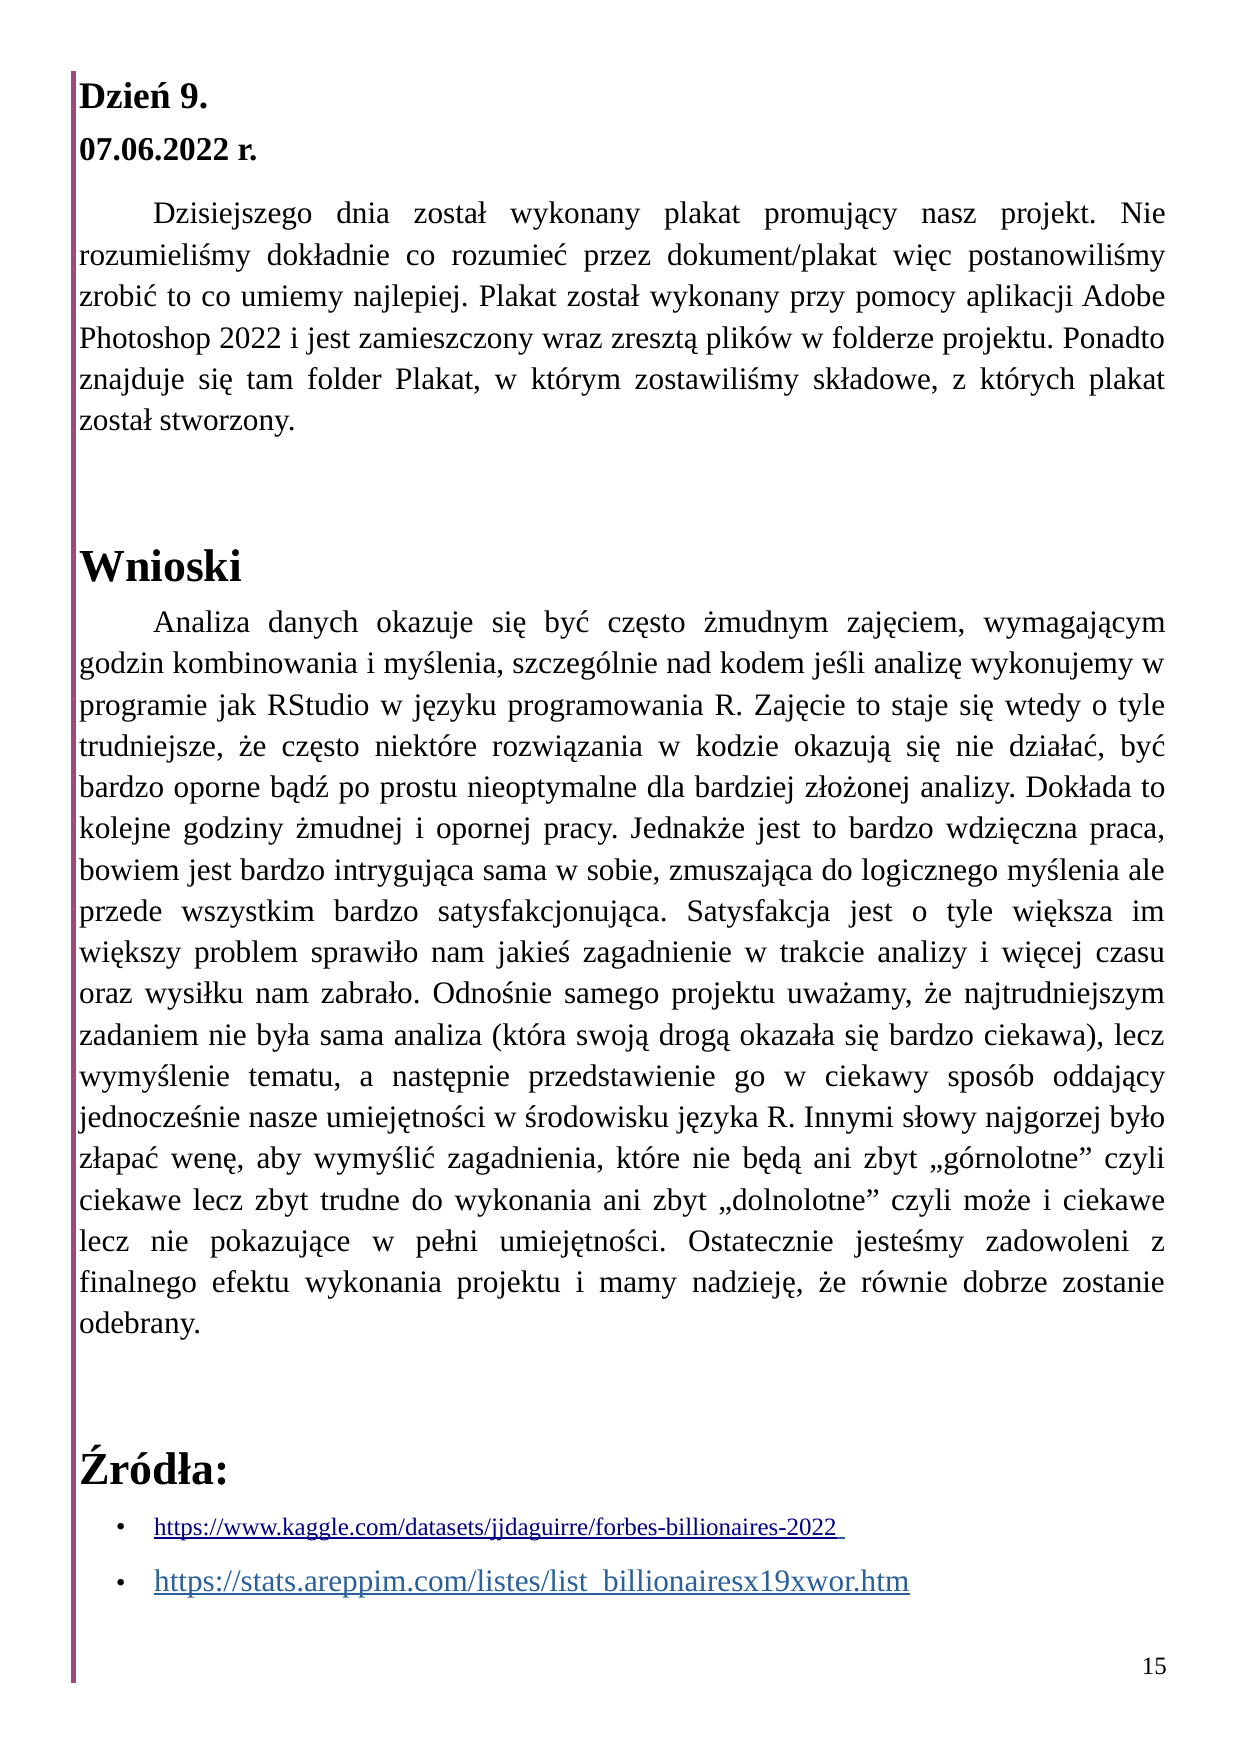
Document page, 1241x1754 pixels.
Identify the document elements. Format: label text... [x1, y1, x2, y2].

text Analiza danych okazuje się być często żmudnym zajęciem, wymagającym godzin kombinowania i myślenia, szczególnie nad kodem jeśli analizę wykonujemy w programie jak RStudio w języku programowania R. Zajęcie to staje się wtedy o tyle trudniejsze, że często niektóre rozwiązania w kodzie okazują się nie działać, być bardzo oporne bądź po prostu nieoptymalne dla bardziej złożonej analizy. Dokłada to kolejne godziny żmudnej i opornej pracy. Jednakże jest to bardzo wdzięczna praca, bowiem jest bardzo intrygująca sama w sobie, zmuszająca do logicznego myślenia ale przede wszystkim bardzo satysfakcjonująca. Satysfakcja jest o tyle większa im większy problem sprawiło nam jakieś zagadnienie w trakcie analizy i więcej czasu oraz wysiłku nam zabrało. Odnośnie samego projektu uważamy, że najtrudniejszym zadaniem nie była sama analiza (która swoją drogą okazała się bardzo ciekawa), lecz wymyślenie tematu, a następnie przedstawienie go w ciekawy sposób oddający jednocześnie nasze umiejętności w środowisku języka R. Innymi słowy najgorzej było złapać wenę, aby wymyślić zagadnienia, które nie będą ani zbyt „górnolotne” czyli ciekawe lecz zbyt trudne do wykonania ani zbyt „dolnolotne” czyli może i ciekawe lecz nie pokazujące w pełni umiejętności. Ostatecznie jesteśmy zadowoleni z finalnego efektu wykonania projektu i mamy nadzieję, że równie dobrze zostanie odebrany. [79, 603, 1166, 1341]
list https://stats.areppim.com/listes/list_billionairesx19xwor.htm [116, 1562, 1166, 1598]
text 07.06.2022 r. [79, 129, 1166, 168]
subtitle Źródła: [79, 1441, 1166, 1494]
subtitle Dzień 9. [79, 74, 1166, 117]
text Dzisiejszego dnia został wykonany plakat promujący nasz projekt. Nie rozumieliśmy dokładnie co rozumieć przez dokument/plakat więc postanowiliśmy zrobić to co umiemy najlepiej. Plakat został wykonany przy pomocy aplikacji Adobe Photoshop 2022 i jest zamieszczony wraz zresztą plików w folderze projektu. Ponadto znajduje się tam folder Plakat, w którym zostawiliśmy składowe, z których plakat został stworzony. [79, 188, 1166, 437]
subtitle Wnioski [79, 538, 1166, 591]
list https://www.kaggle.com/datasets/jjdaguirre/forbes-billionaires-2022 [116, 1506, 1166, 1542]
